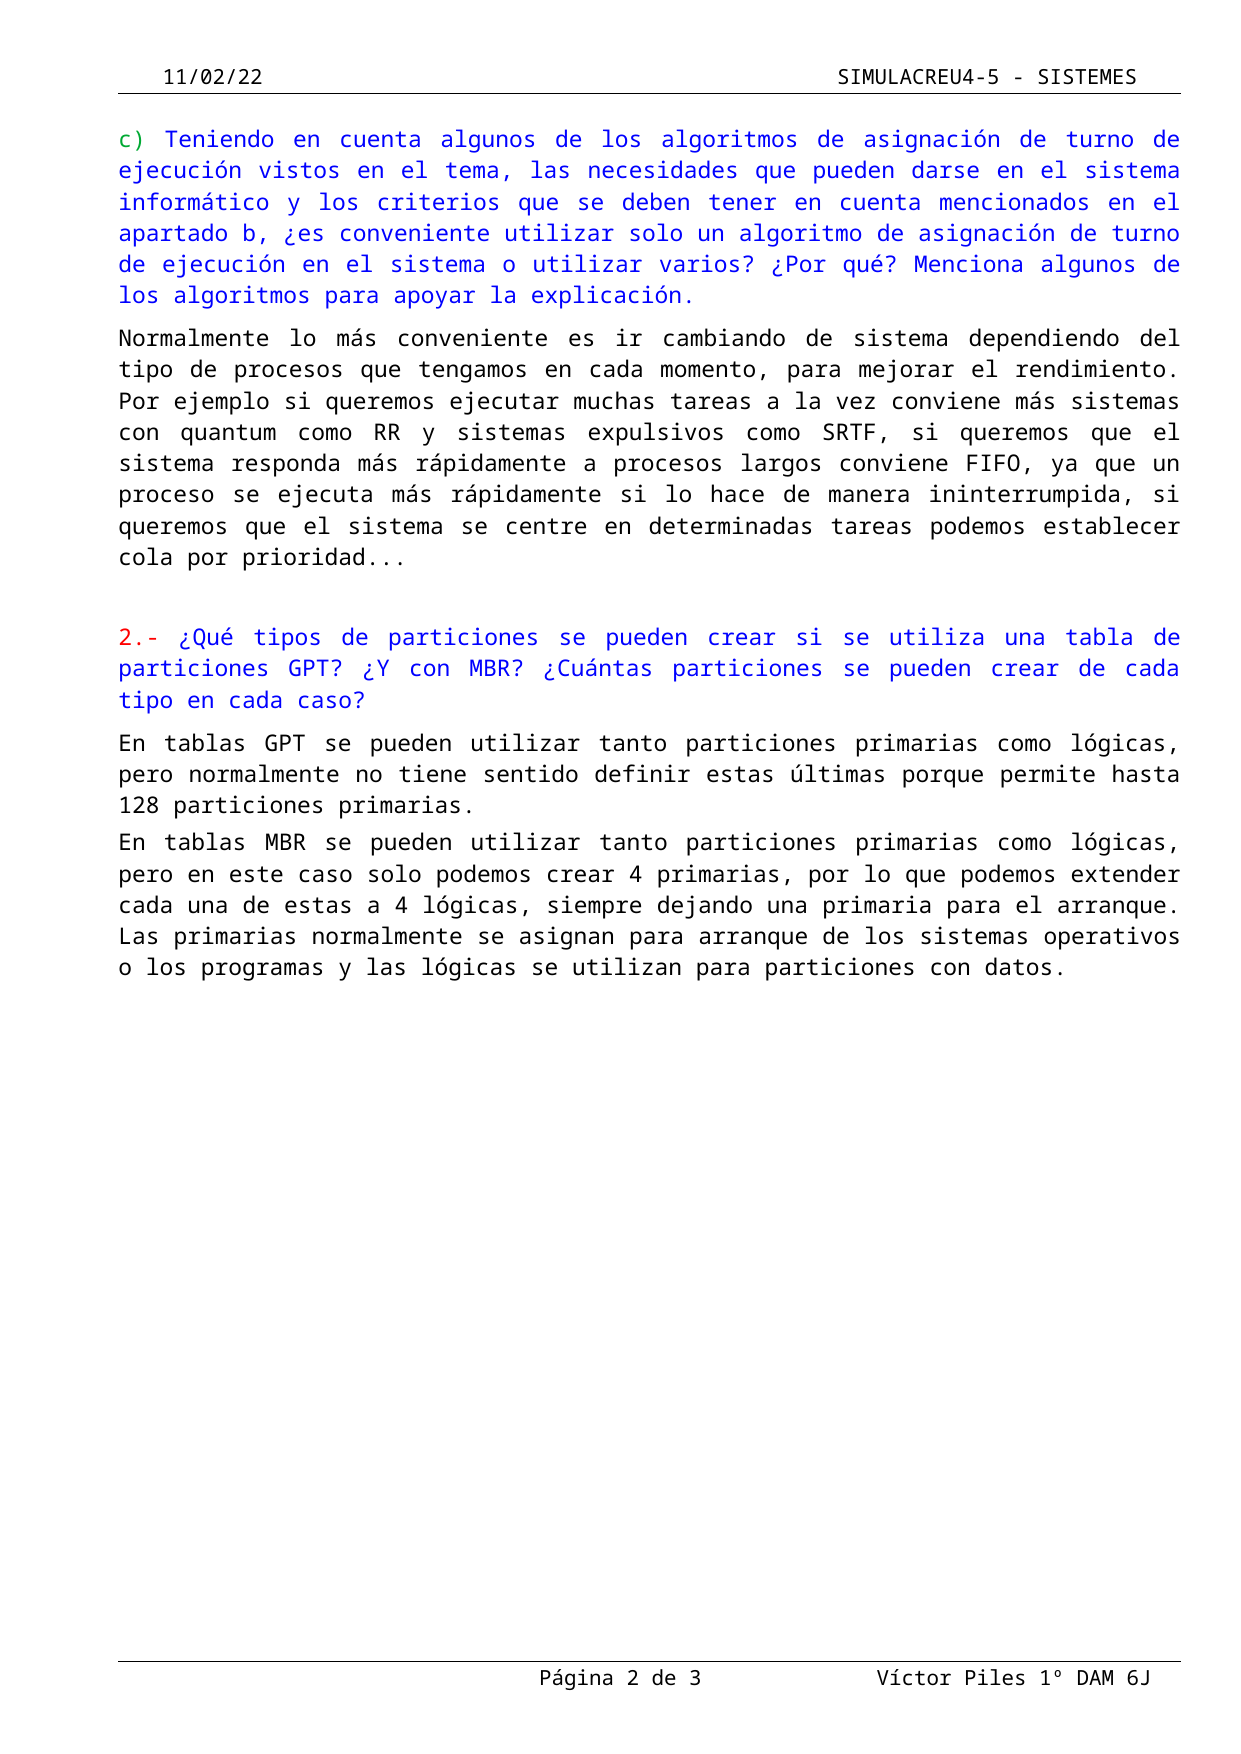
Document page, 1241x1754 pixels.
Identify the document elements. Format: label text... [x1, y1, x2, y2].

text En tablas GPT se pueden utilizar tanto particiones primarias como lógicas, pero normalmente no tiene sentido definir estas últimas porque permite hasta 128 particiones primarias. [118, 727, 1181, 820]
text 2.- ¿Qué tipos de particiones se pueden crear si se utiliza una tabla de particiones GPT? ¿Y con MBR? ¿Cuántas particiones se pueden crear de cada tipo en cada caso? [118, 621, 1181, 715]
text Normalmente lo más conveniente es ir cambiando de sistema dependiendo del tipo de procesos que tengamos en cada momento, para mejorar el rendimiento. Por ejemplo si queremos ejecutar muchas tareas a la vez conviene más sistemas con quantum como RR y sistemas expulsivos como SRTF, si queremos que el sistema responda más rápidamente a procesos largos conviene FIFO, ya que un proceso se ejecuta más rápidamente si lo hace de manera ininterrumpida, si queremos que el sistema se centre en determinadas tareas podemos establecer cola por prioridad... [118, 322, 1181, 572]
text En tablas MBR se pueden utilizar tanto particiones primarias como lógicas, pero en este caso solo podemos crear 4 primarias, por lo que podemos extender cada una de estas a 4 lógicas, siempre dejando una primaria para el arranque. Las primarias normalmente se asignan para arranque de los sistemas operativos o los programas y las lógicas se utilizan para particiones con datos. [118, 826, 1181, 983]
text c) Teniendo en cuenta algunos de los algoritmos de asignación de turno de ejecución vistos en el tema, las necesidades que pueden darse en el sistema informático y los criterios que se deben tener en cuenta mencionados en el apartado b, ¿es conveniente utilizar solo un algoritmo de asignación de turno de ejecución en el sistema o utilizar varios? ¿Por qué? Menciona algunos de los algoritmos para apoyar la explicación. [118, 123, 1181, 310]
